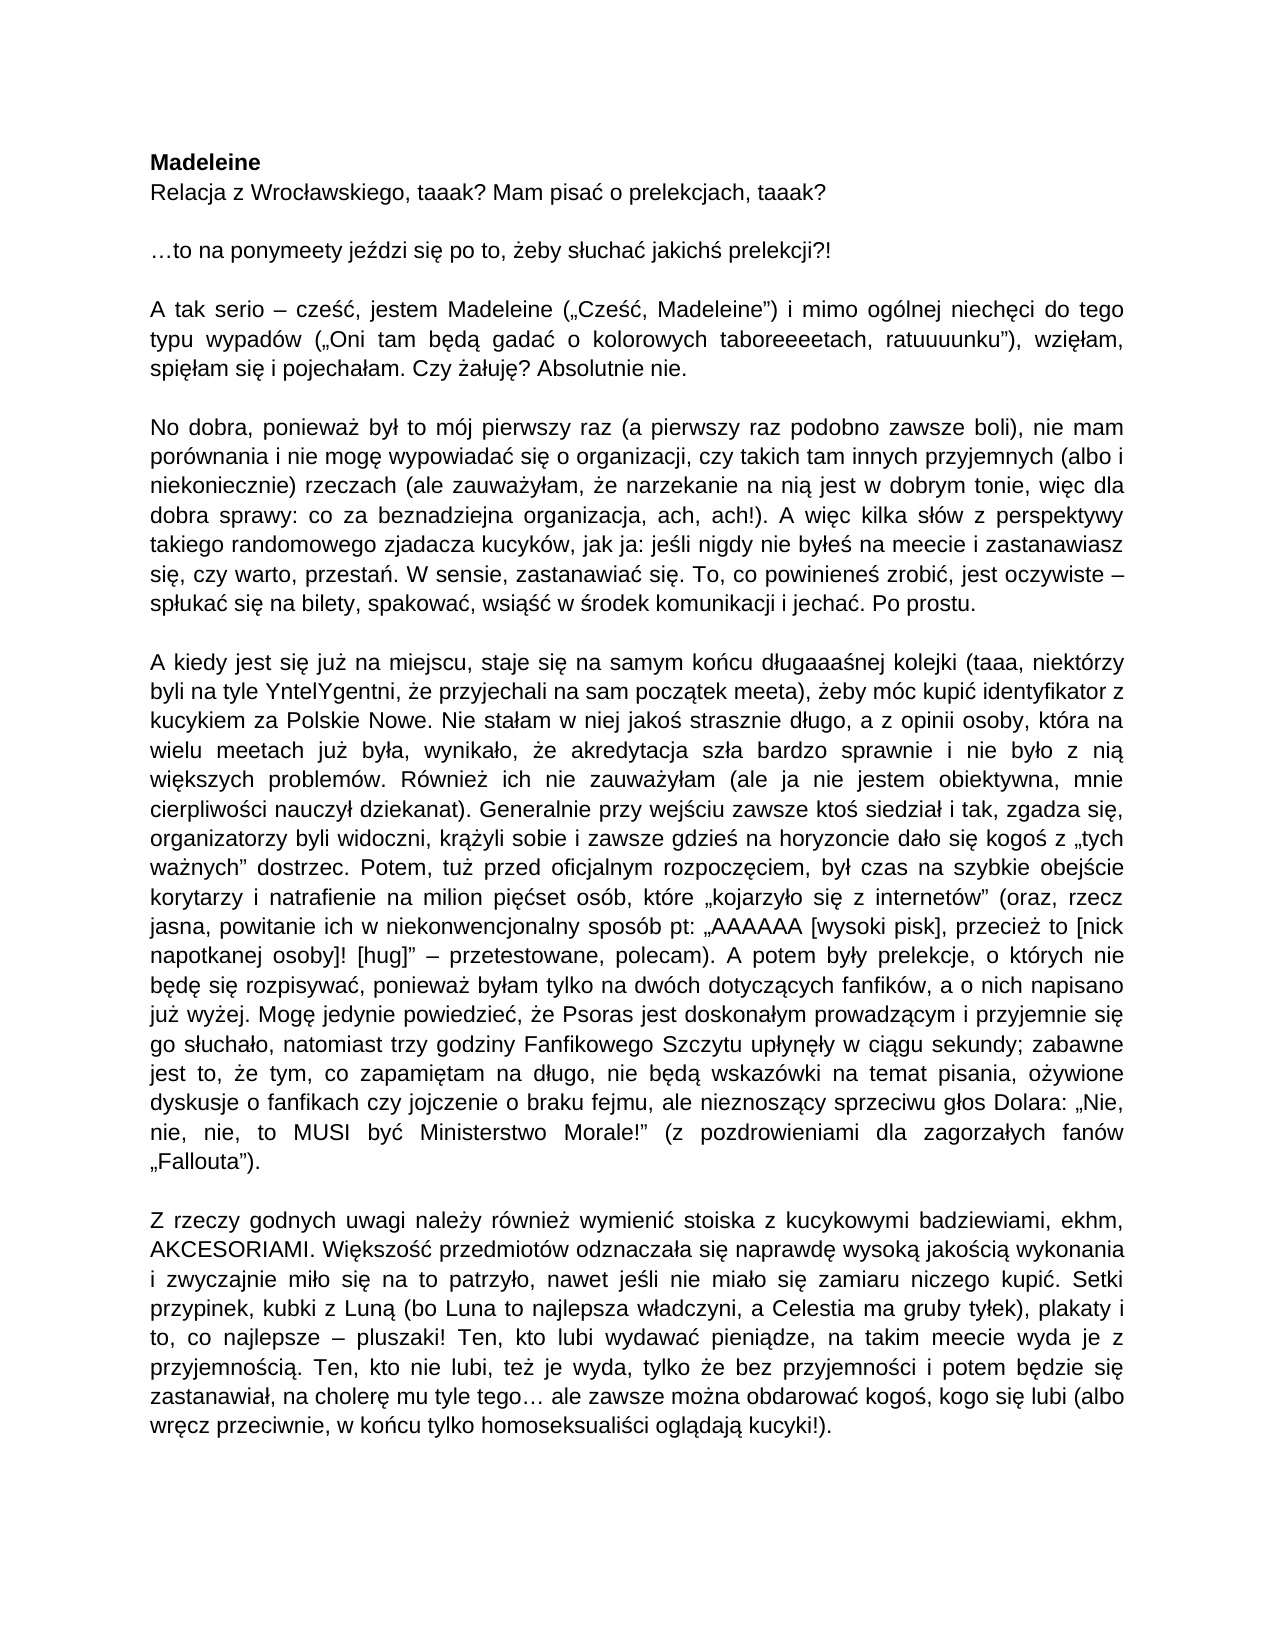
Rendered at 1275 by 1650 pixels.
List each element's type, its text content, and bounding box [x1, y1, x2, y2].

text Relacja z Wrocławskiego, taaak? Mam pisać o prelekcjach, taaak? [150, 179, 1125, 205]
text Z rzeczy godnych uwagi należy również wymienić stoiska z kucykowymi badziewiami, ekhm, AKCESORIAMI. Większość przedmiotów odznaczała się naprawdę wysoką jakością wykonania i zwyczajnie miło się na to patrzyło, nawet jeśli nie miało się zamiaru niczego kupić. Setki przypinek, kubki z Luną (bo Luna to najlepsza władczyni, a Celestia ma gruby tyłek), plakaty i to, co najlepsze – pluszaki! Ten, kto lubi wydawać pieniądze, na takim meecie wyda je z przyjemnością. Ten, kto nie lubi, też je wyda, tylko że bez przyjemności i potem będzie się zastanawiał, na cholerę mu tyle tego… ale zawsze można obdarować kogoś, kogo się lubi (albo wręcz przeciwnie, w końcu tylko homoseksualiści oglądają kucyki!). [150, 1207, 1125, 1439]
text …to na ponymeety jeździ się po to, żeby słuchać jakichś prelekcji?! [150, 238, 1125, 264]
text A tak serio – cześć, jestem Madeleine („Cześć, Madeleine”) i mimo ogólnej niechęci do tego typu wypadów („Oni tam będą gadać o kolorowych taboreeeetach, ratuuuunku”), wzięłam, spięłam się i pojechałam. Czy żałuję? Absolutnie nie. [150, 297, 1125, 381]
text No dobra, ponieważ był to mój pierwszy raz (a pierwszy raz podobno zawsze boli), nie mam porównania i nie mogę wypowiadać się o organizacji, czy takich tam innych przyjemnych (albo i niekoniecznie) rzeczach (ale zauważyłam, że narzekanie na nią jest w dobrym tonie, więc dla dobra sprawy: co za beznadziejna organizacja, ach, ach!). A więc kilka słów z perspektywy takiego randomowego zjadacza kucyków, jak ja: jeśli nigdy nie byłeś na meecie i zastanawiasz się, czy warto, przestań. W sensie, zastanawiać się. To, co powinieneś zrobić, jest oczywiste – spłukać się na bilety, spakować, wsiąść w środek komunikacji i jechać. Po prostu. [150, 414, 1125, 616]
text A kiedy jest się już na miejscu, staje się na samym końcu długaaaśnej kolejki (taaa, niektórzy byli na tyle YntelYgentni, że przyjechali na sam początek meeta), żeby móc kupić identyfikator z kucykiem za Polskie Nowe. Nie stałam w niej jakoś strasznie długo, a z opinii osoby, która na wielu meetach już była, wynikało, że akredytacja szła bardzo sprawnie i nie było z nią większych problemów. Również ich nie zauważyłam (ale ja nie jestem obiektywna, mnie cierpliwości nauczył dziekanat). Generalnie przy wejściu zawsze ktoś siedział i tak, zgadza się, organizatorzy byli widoczni, krążyli sobie i zawsze gdzieś na horyzoncie dało się kogoś z „tych ważnych” dostrzec. Potem, tuż przed oficjalnym rozpoczęciem, był czas na szybkie obejście korytarzy i natrafienie na milion pięćset osób, które „kojarzyło się z internetów” (oraz, rzecz jasna, powitanie ich w niekonwencjonalny sposób pt: „AAAAAA [wysoki pisk], przecież to [nick napotkanej osoby]! [hug]” – przetestowane, polecam). A potem były prelekcje, o których nie będę się rozpisywać, ponieważ byłam tylko na dwóch dotyczących fanfików, a o nich napisano już wyżej. Mogę jedynie powiedzieć, że Psoras jest doskonałym prowadzącym i przyjemnie się go słuchało, natomiast trzy godziny Fanfikowego Szczytu upłynęły w ciągu sekundy; zabawne jest to, że tym, co zapamiętam na długo, nie będą wskazówki na temat pisania, ożywione dyskusje o fanfikach czy jojczenie o braku fejmu, ale nieznoszący sprzeciwu głos Dolara: „Nie, nie, nie, to MUSI być Ministerstwo Morale!” (z pozdrowieniami dla zagorzałych fanów „Fallouta”). [150, 649, 1125, 1174]
text Madeleine [150, 150, 1125, 176]
